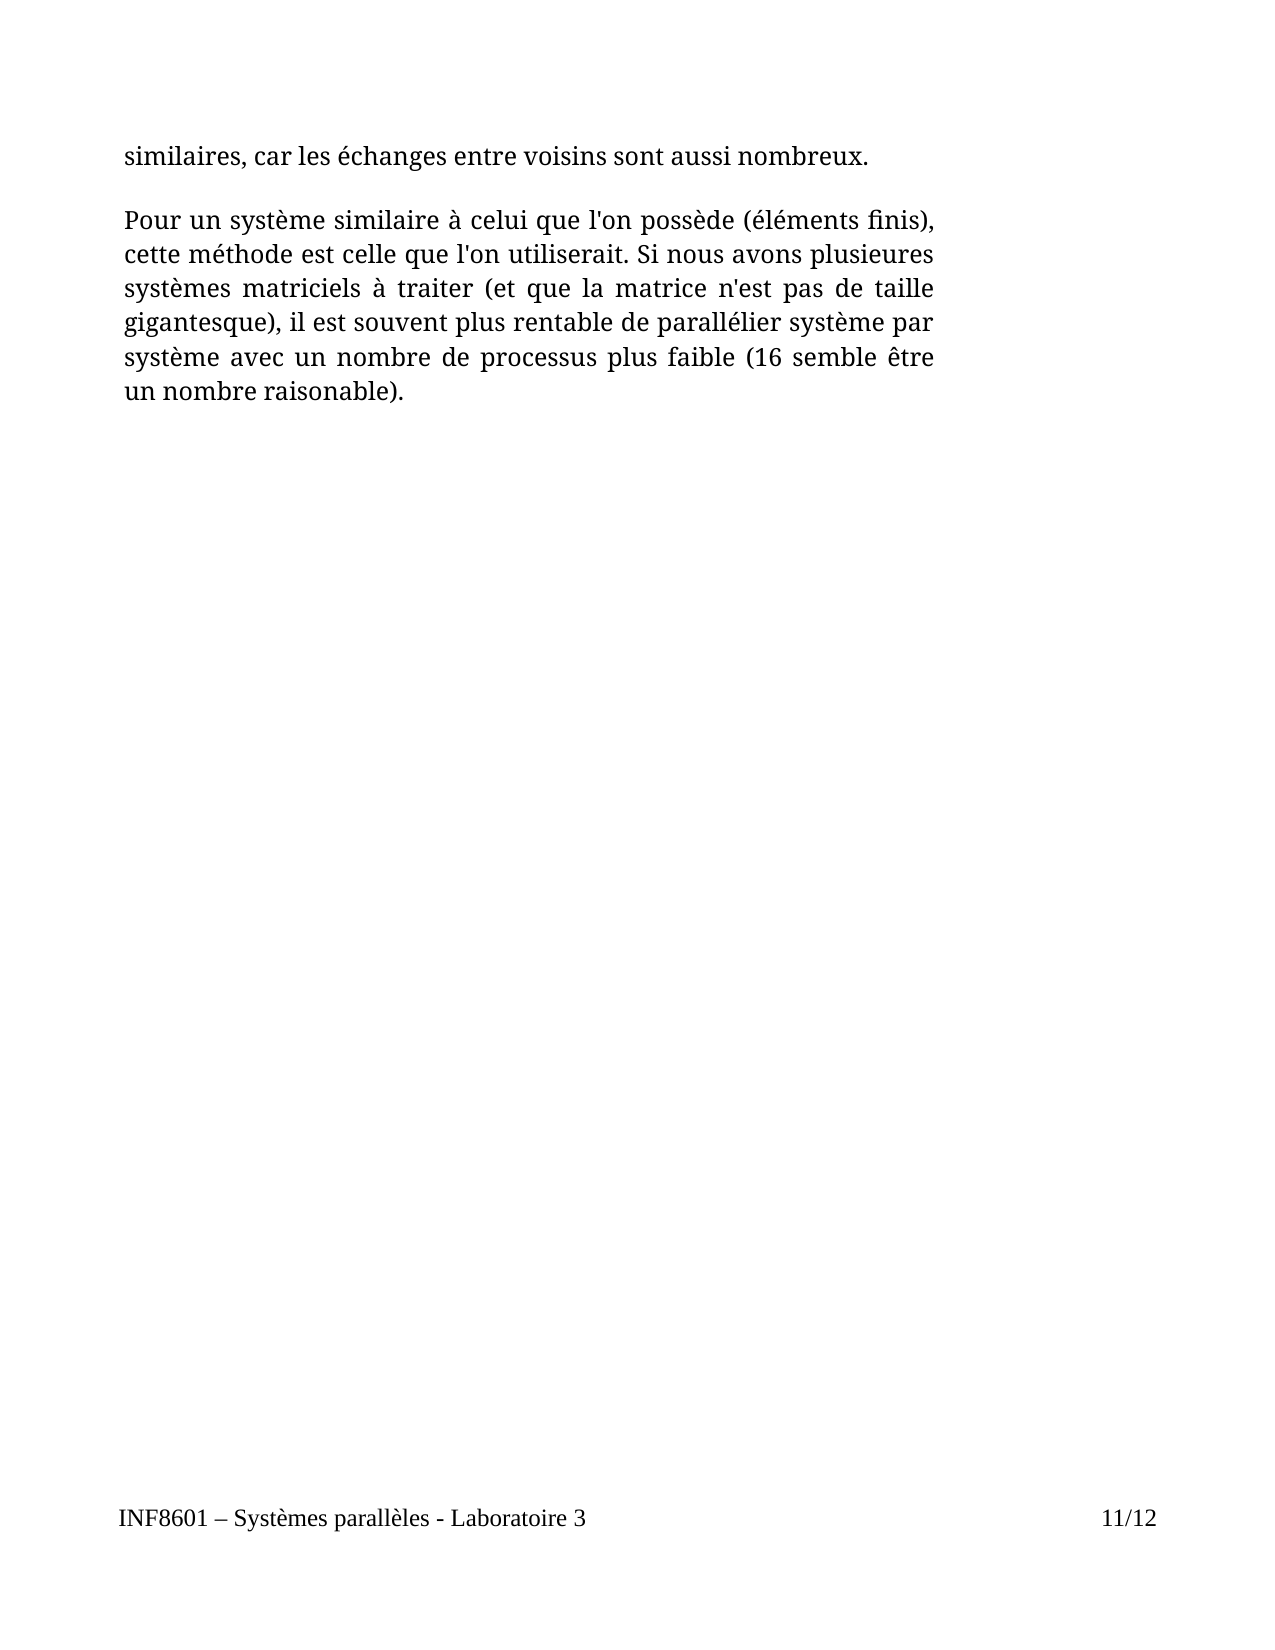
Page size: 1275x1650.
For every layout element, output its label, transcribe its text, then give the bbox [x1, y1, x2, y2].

table_cell [1049, 118, 1157, 428]
table_cell similaires, car les échanges entre voisins sont aussi nombreux. Pour un système similaire à celui que l'on possède (éléments finis), cette méthode est celle que l'on utiliserait. Si nous avons plusieures systèmes matriciels à traiter (et que la matrice n'est pas de taille gigantesque), il est souvent plus rentable de parallélier système par système avec un nombre de processus plus faible (16 semble être un nombre raisonable). [118, 118, 941, 428]
table_cell [941, 118, 1049, 428]
